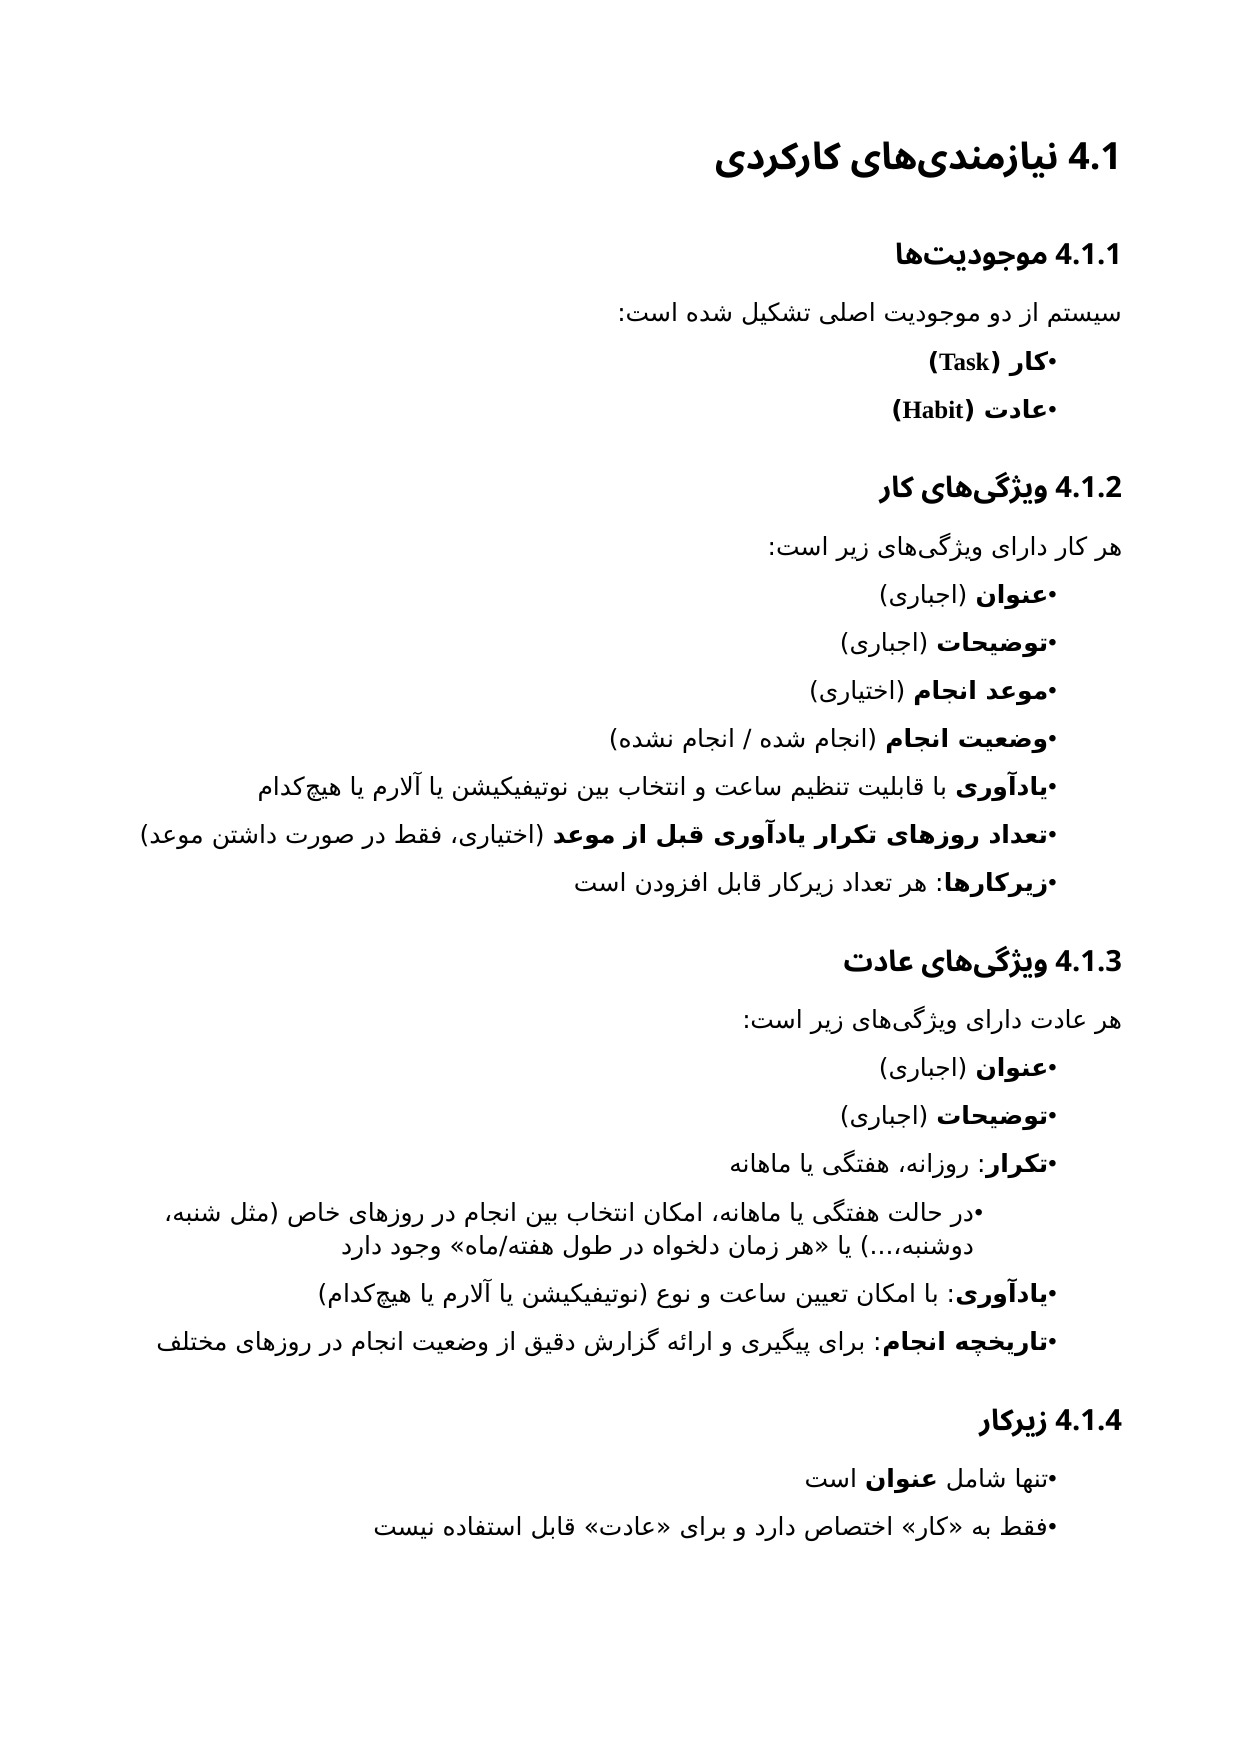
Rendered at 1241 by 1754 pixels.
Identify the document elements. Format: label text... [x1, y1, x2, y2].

list توضیحات (اجباری) [118, 628, 1078, 657]
subtitle 4.1.2 ویژگی‌های کار [118, 458, 1122, 519]
list توضیحات (اجباری) [118, 1102, 1078, 1131]
list موعد انجام (اختیاری) [118, 676, 1078, 705]
list فقط به «کار» اختصاص دارد و برای «عادت» قابل استفاده نیست [118, 1512, 1078, 1542]
list تکرار: روزانه، هفتگی یا ماهانه [118, 1150, 1078, 1179]
list یادآوری: با امکان تعیین ساعت و نوع (نوتیفیکیشن یا آلارم یا هیچ‌کدام) [118, 1279, 1078, 1309]
text هر عادت دارای ویژگی‌های زیر است: [118, 1005, 1122, 1034]
text سیستم از دو موجودیت اصلی تشکیل شده است: [118, 298, 1122, 328]
list عادت (Habit) [118, 395, 1078, 424]
list وضعیت انجام (انجام شده / انجام نشده) [118, 724, 1078, 753]
list یادآوری با قابلیت تنظیم ساعت و انتخاب بین نوتیفیکیشن یا آلارم یا هیچ‌کدام [118, 772, 1078, 801]
list عنوان (اجباری) [118, 580, 1078, 609]
subtitle 4.1 نیازمندی‌های کارکردی [118, 118, 1122, 197]
list تاریخچه انجام: برای پیگیری و ارائه گزارش دقیق از وضعیت انجام در روزهای مختلف [118, 1328, 1078, 1357]
list زیرکارها: هر تعداد زیرکار قابل افزودن است [118, 868, 1078, 898]
text هر کار دارای ویژگی‌های زیر است: [118, 532, 1122, 561]
list تنها شامل عنوان است [118, 1464, 1078, 1493]
list عنوان (اجباری) [118, 1053, 1078, 1083]
subtitle 4.1.4 زیرکار [118, 1390, 1122, 1452]
list کار (Task) [118, 347, 1078, 376]
list تعداد روزهای تکرار یادآوری قبل از موعد (اختیاری، فقط در صورت داشتن موعد) [118, 820, 1078, 849]
subtitle 4.1.1 موجودیت‌ها [118, 224, 1122, 286]
subtitle 4.1.3 ویژگی‌های عادت [118, 931, 1122, 993]
list در حالت هفتگی یا ماهانه، امکان انتخاب بین انجام در روزهای خاص (مثل شنبه، دوشنبه،...) یا «هر زمان دلخواه در طول هفته/ماه» وجود دارد [118, 1198, 1004, 1261]
